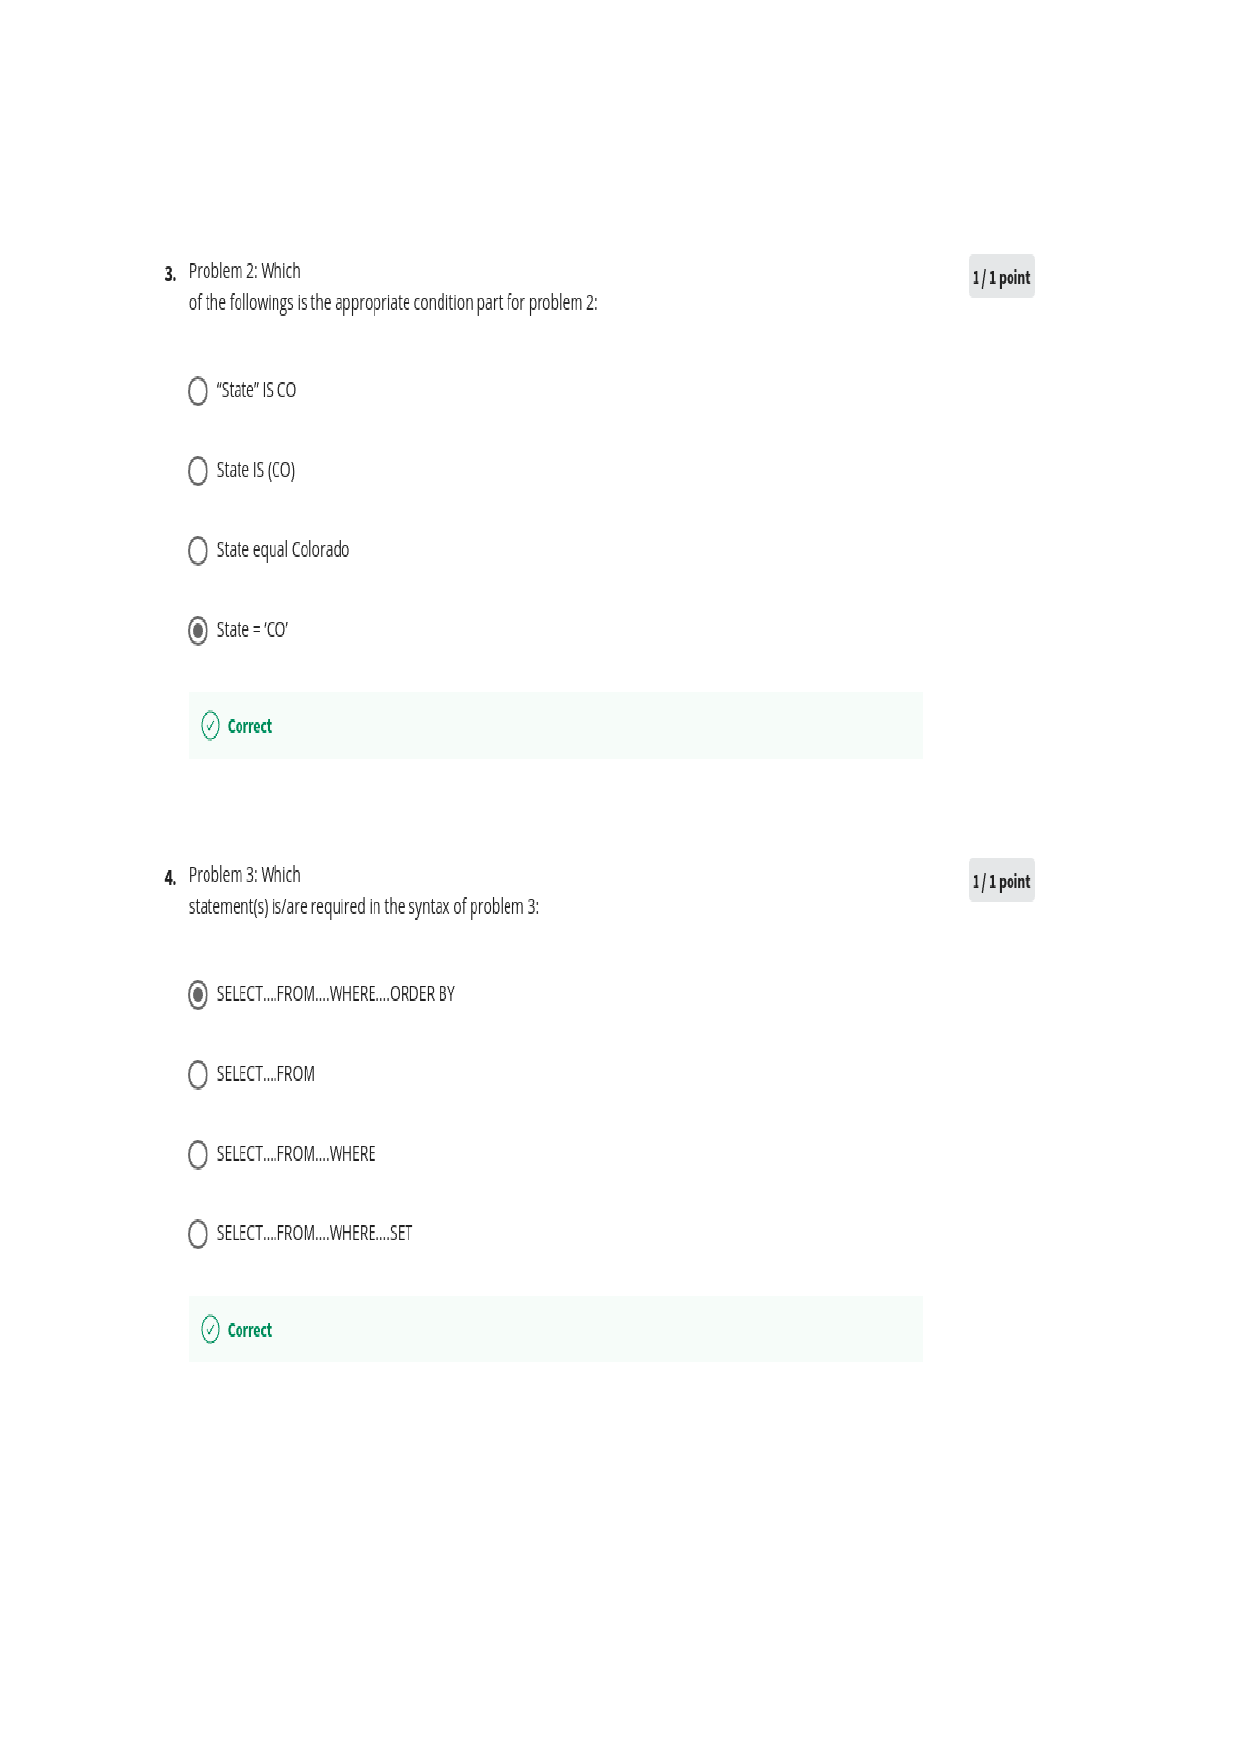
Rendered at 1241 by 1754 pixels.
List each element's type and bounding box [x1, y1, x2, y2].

picture [107, 202, 1112, 1405]
